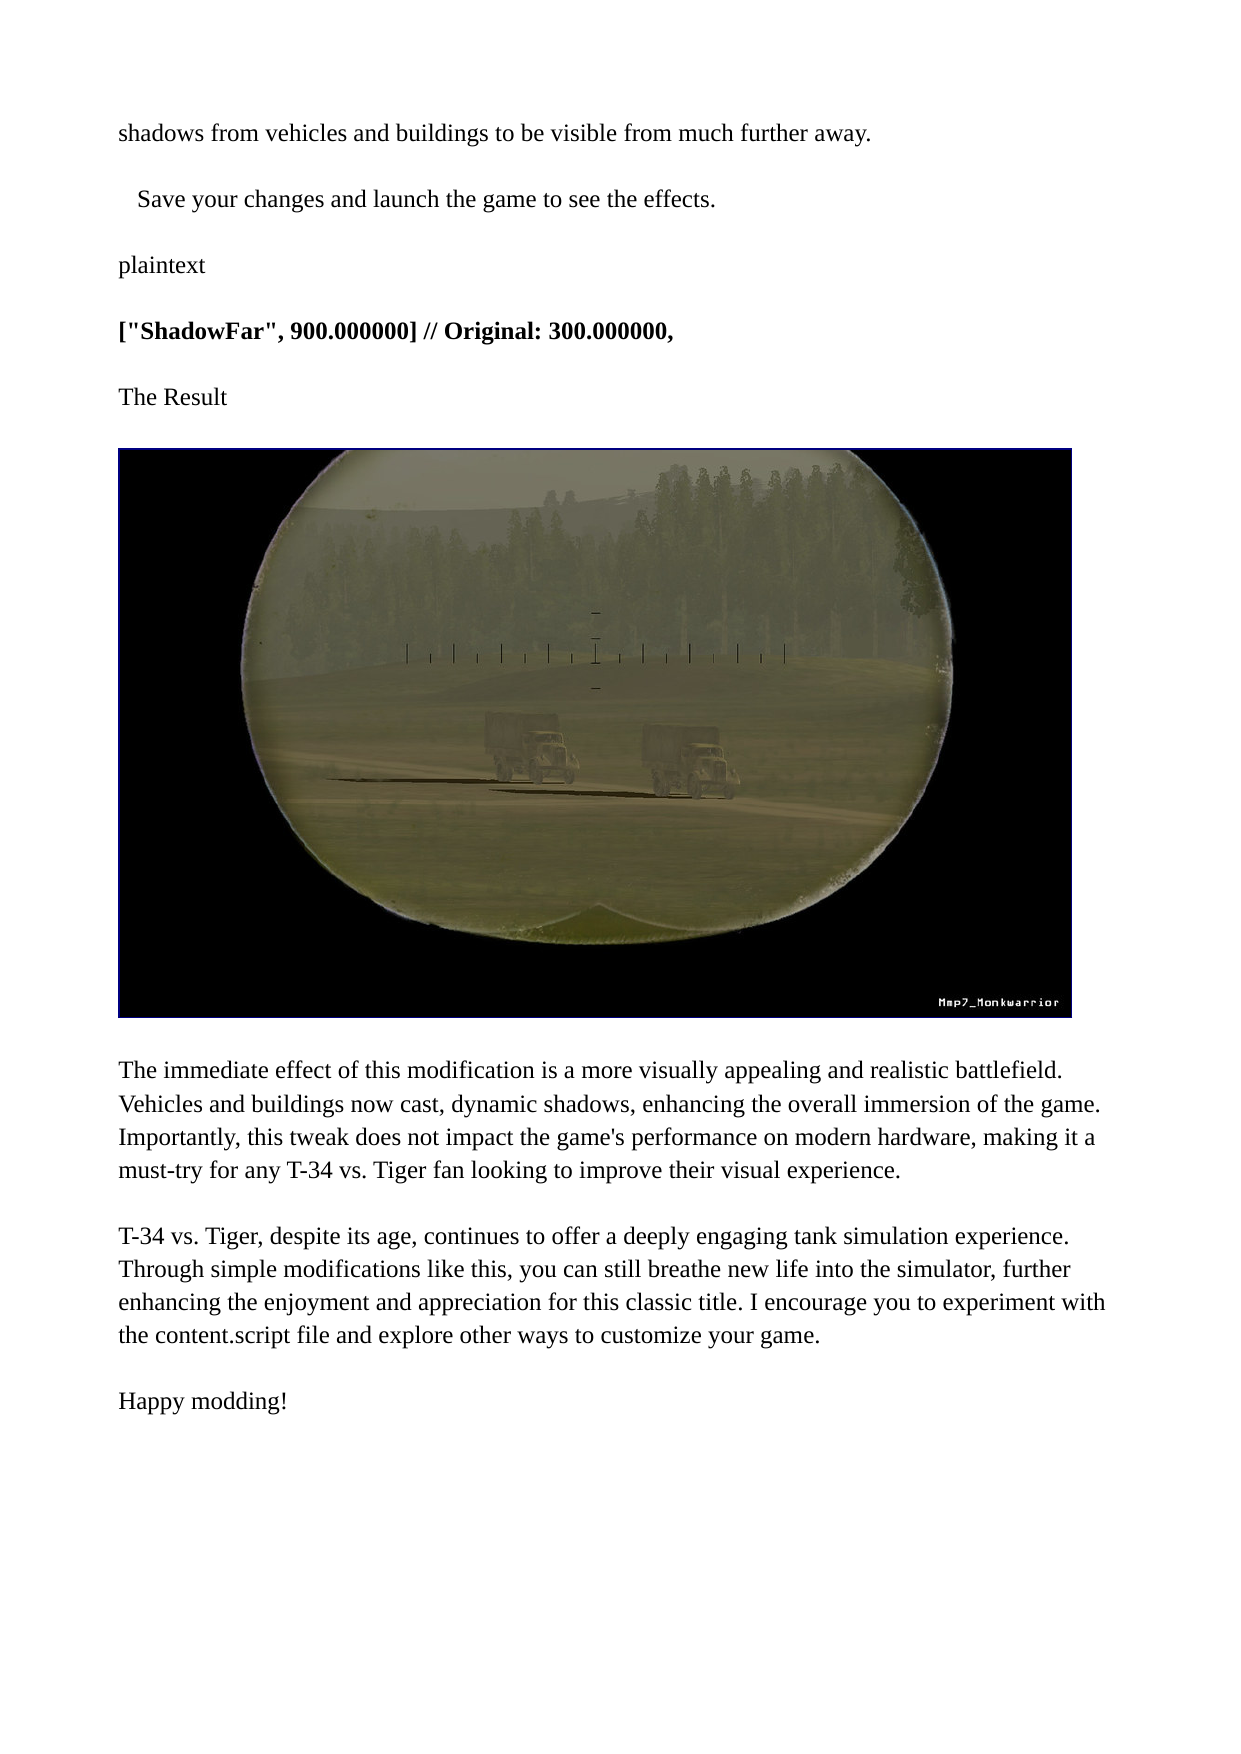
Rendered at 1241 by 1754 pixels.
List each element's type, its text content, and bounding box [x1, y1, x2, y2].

text shadows from vehicles and buildings to be visible from much further away. Save your changes and launch the game to see the effects. plaintext ["ShadowFar", 900.000000] // Original: 300.000000, The Result The immediate effect of this modification is a more visually appealing and realistic battlefield. Vehicles and buildings now cast, dynamic shadows, enhancing the overall immersion of the game. Importantly, this tweak does not impact the game's performance on modern hardware, making it a must-try for any T-34 vs. Tiger fan looking to improve their visual experience. T-34 vs. Tiger, despite its age, continues to offer a deeply engaging tank simulation experience. Through simple modifications like this, you can still breathe new life into the simulator, further enhancing the enjoyment and appreciation for this classic title. I encourage you to experiment with the content.script file and explore other ways to customize your game. Happy modding! [118, 118, 1122, 1414]
picture [120, 450, 1071, 1017]
